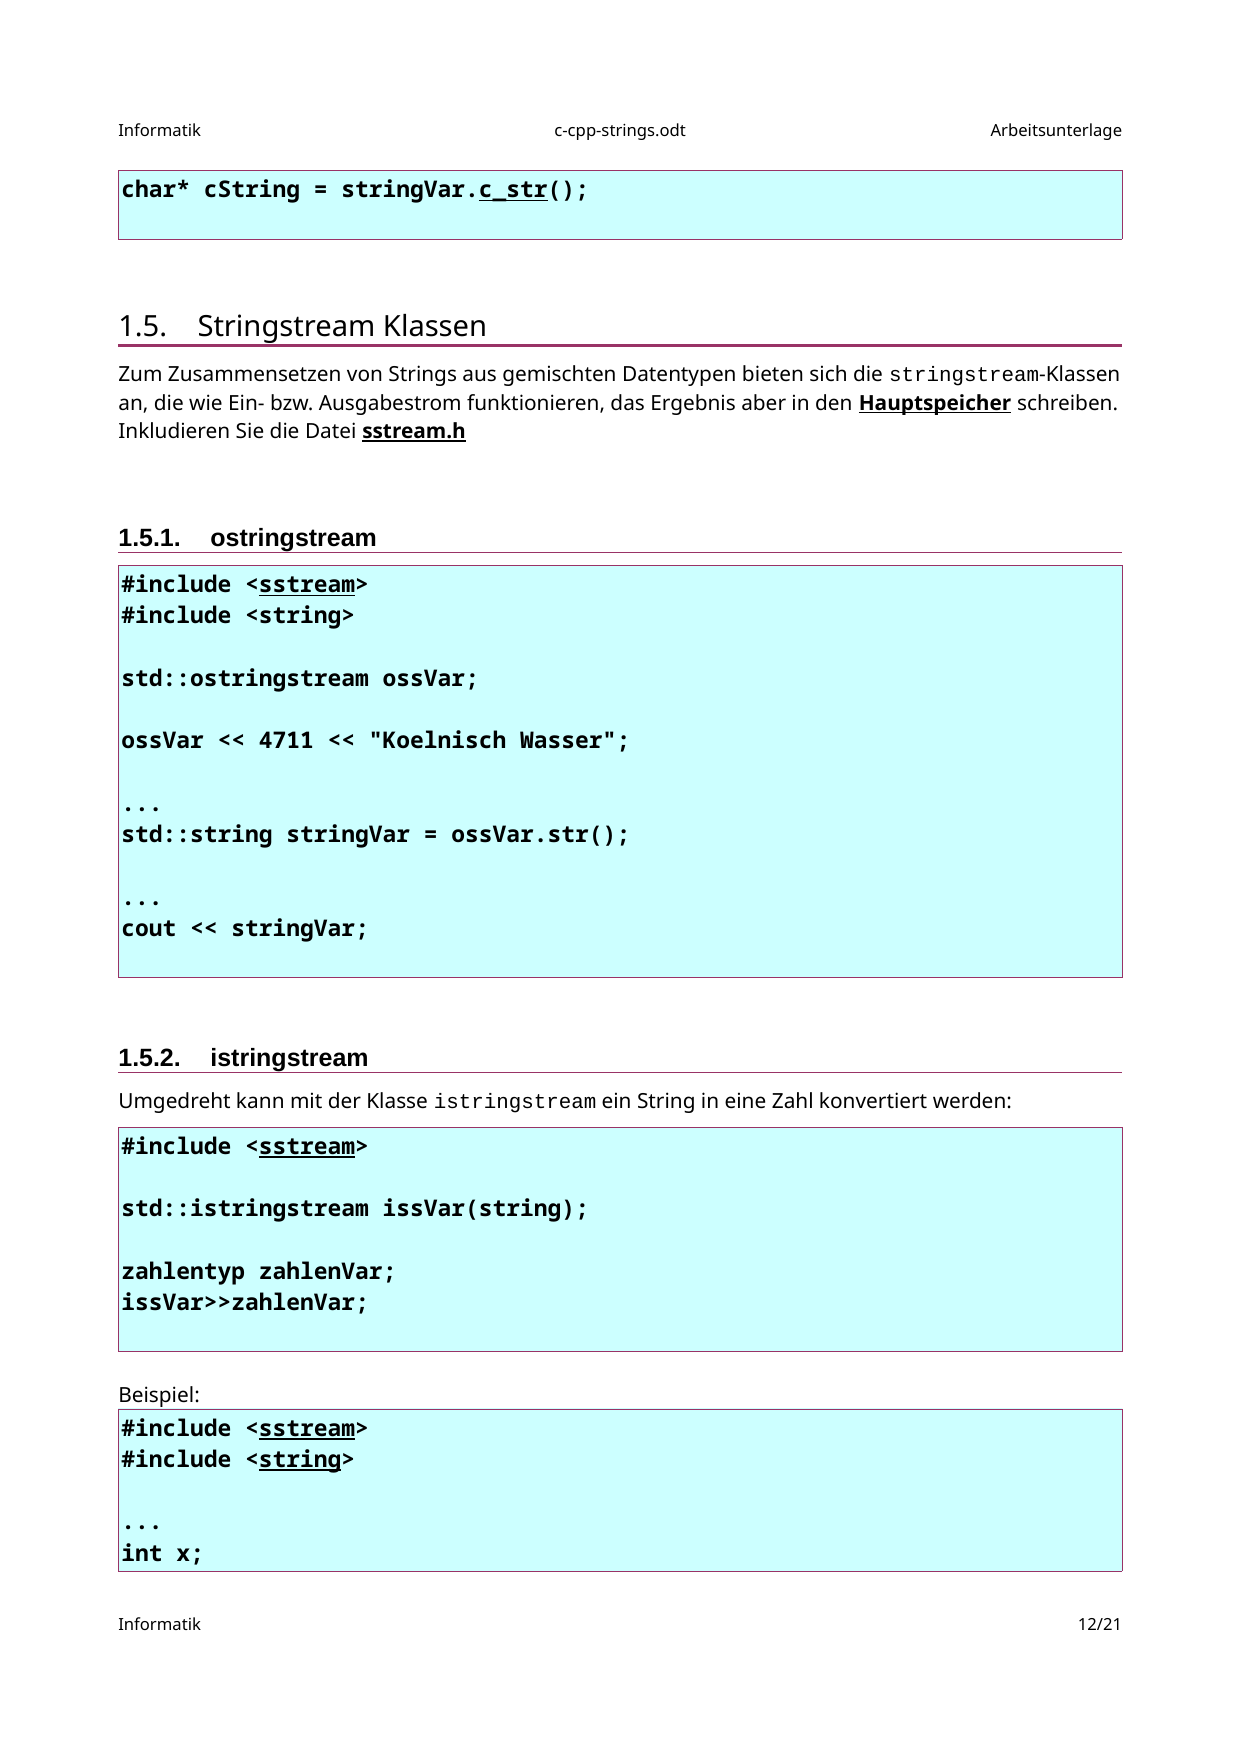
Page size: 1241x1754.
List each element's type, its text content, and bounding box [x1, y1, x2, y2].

text Beispiel: [118, 1380, 1122, 1408]
text int x; [119, 1533, 1122, 1571]
text #include <sstream> [119, 1128, 1122, 1158]
text issVar>>zahlenVar; [119, 1283, 1122, 1314]
text std::istringstream issVar(string); [119, 1189, 1122, 1221]
text Zum Zusammensetzen von Strings aus gemischten Datentypen bieten sich die stringstream-Klassen an, die wie Ein- bzw. Ausgabestrom funktionieren, das Ergebnis aber in den Hauptspeicher schreiben. Inkludieren Sie die Datei sstream.h [118, 359, 1122, 444]
text std::ostringstream ossVar; [119, 659, 1122, 690]
text zahlentyp zahlenVar; [119, 1252, 1122, 1283]
text char* cString = stringVar.c_str(); [119, 171, 1122, 202]
text std::string stringVar = ossVar.str(); [119, 815, 1122, 846]
text ... [119, 1502, 1122, 1533]
text ... [119, 878, 1122, 909]
text #include <string> [119, 1440, 1122, 1471]
text #include <sstream> [119, 1410, 1122, 1440]
subtitle Stringstream Klassen [118, 305, 1122, 344]
subtitle istringstream [118, 1043, 1122, 1072]
text cout << stringVar; [119, 909, 1122, 940]
text ... [119, 784, 1122, 815]
text Umgedreht kann mit der Klasse istringstream ein String in eine Zahl konvertiert werden: [118, 1086, 1122, 1114]
subtitle ostringstream [118, 523, 1122, 552]
text ossVar << 4711 << "Koelnisch Wasser"; [119, 721, 1122, 753]
text #include <string> [119, 596, 1122, 628]
text #include <sstream> [119, 566, 1122, 596]
